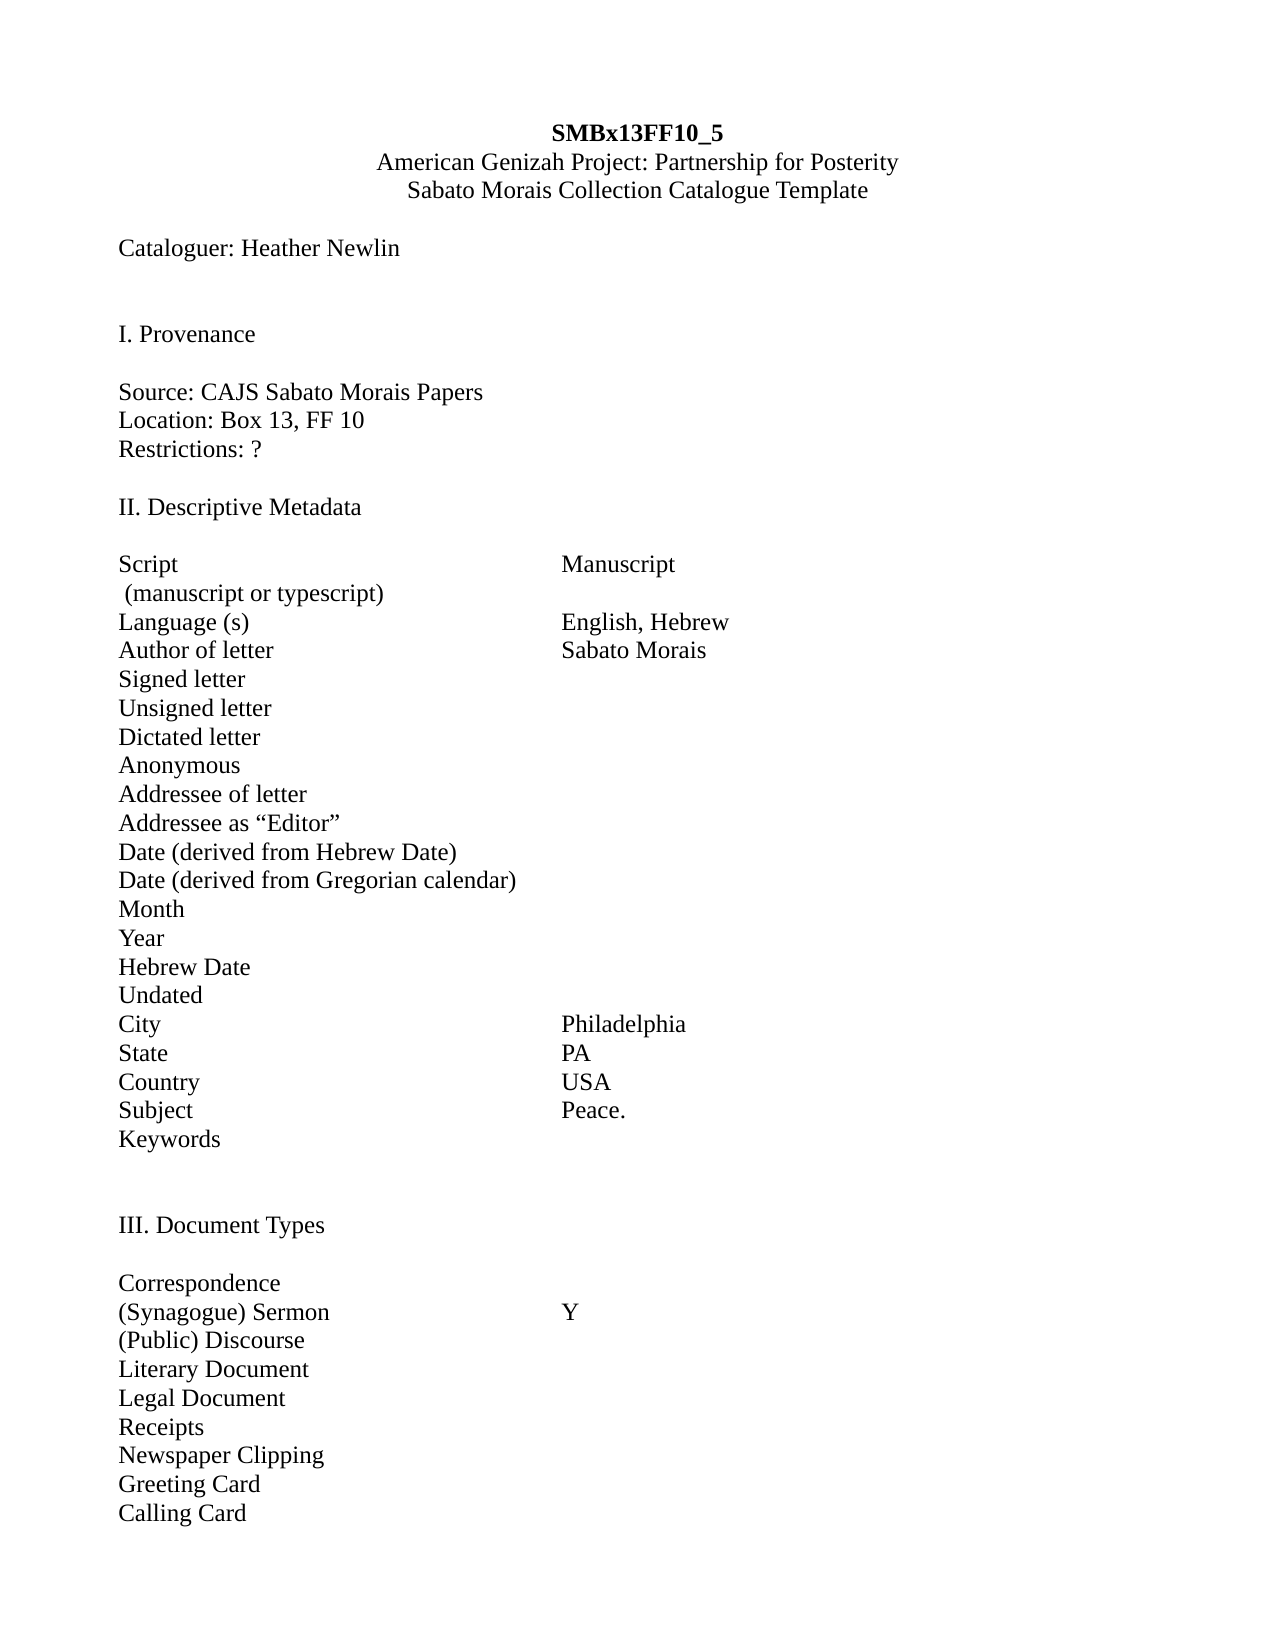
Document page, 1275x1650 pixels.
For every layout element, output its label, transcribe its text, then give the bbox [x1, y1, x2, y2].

text Keywords [118, 1124, 1157, 1153]
text American Genizah Project: Partnership for Posterity [118, 147, 1157, 176]
text State PA [118, 1038, 1157, 1067]
text Year [118, 923, 1157, 952]
text Addressee of letter [118, 779, 1157, 808]
text Hebrew Date [118, 952, 1157, 981]
text Source: CAJS Sabato Morais Papers [118, 377, 1157, 406]
text Date (derived from Hebrew Date) [118, 837, 1157, 866]
text (Public) Discourse [118, 1326, 1157, 1354]
text III. Document Types [118, 1211, 1157, 1239]
text Script Manuscript [118, 549, 1157, 578]
text Addressee as “Editor” [118, 808, 1157, 837]
text Subject Peace. [118, 1096, 1157, 1124]
text SMBx13FF10_5 [118, 118, 1157, 147]
text Country USA [118, 1067, 1157, 1096]
text Sabato Morais Collection Catalogue Template [118, 176, 1157, 204]
text Location: Box 13, FF 10 [118, 406, 1157, 434]
text Restrictions: ? [118, 434, 1157, 463]
text Language (s) English, Hebrew [118, 607, 1157, 636]
text Month [118, 894, 1157, 923]
text Undated [118, 981, 1157, 1009]
text Greeting Card [118, 1469, 1157, 1498]
text Correspondence [118, 1268, 1157, 1297]
text Signed letter [118, 664, 1157, 693]
text Anonymous [118, 751, 1157, 779]
text (Synagogue) Sermon Y [118, 1297, 1157, 1326]
text Date (derived from Gregorian calendar) [118, 866, 1157, 894]
text City Philadelphia [118, 1009, 1157, 1038]
text Literary Document [118, 1354, 1157, 1383]
text Legal Document [118, 1383, 1157, 1412]
text Calling Card [118, 1498, 1157, 1527]
text II. Descriptive Metadata [118, 492, 1157, 521]
text Cataloguer: Heather Newlin [118, 233, 1157, 262]
text Unsigned letter [118, 693, 1157, 722]
text I. Provenance [118, 319, 1157, 348]
text Dictated letter [118, 722, 1157, 751]
text Receipts [118, 1412, 1157, 1441]
text (manuscript or typescript) [118, 578, 1157, 607]
text Newspaper Clipping [118, 1441, 1157, 1469]
text Author of letter Sabato Morais [118, 636, 1157, 664]
